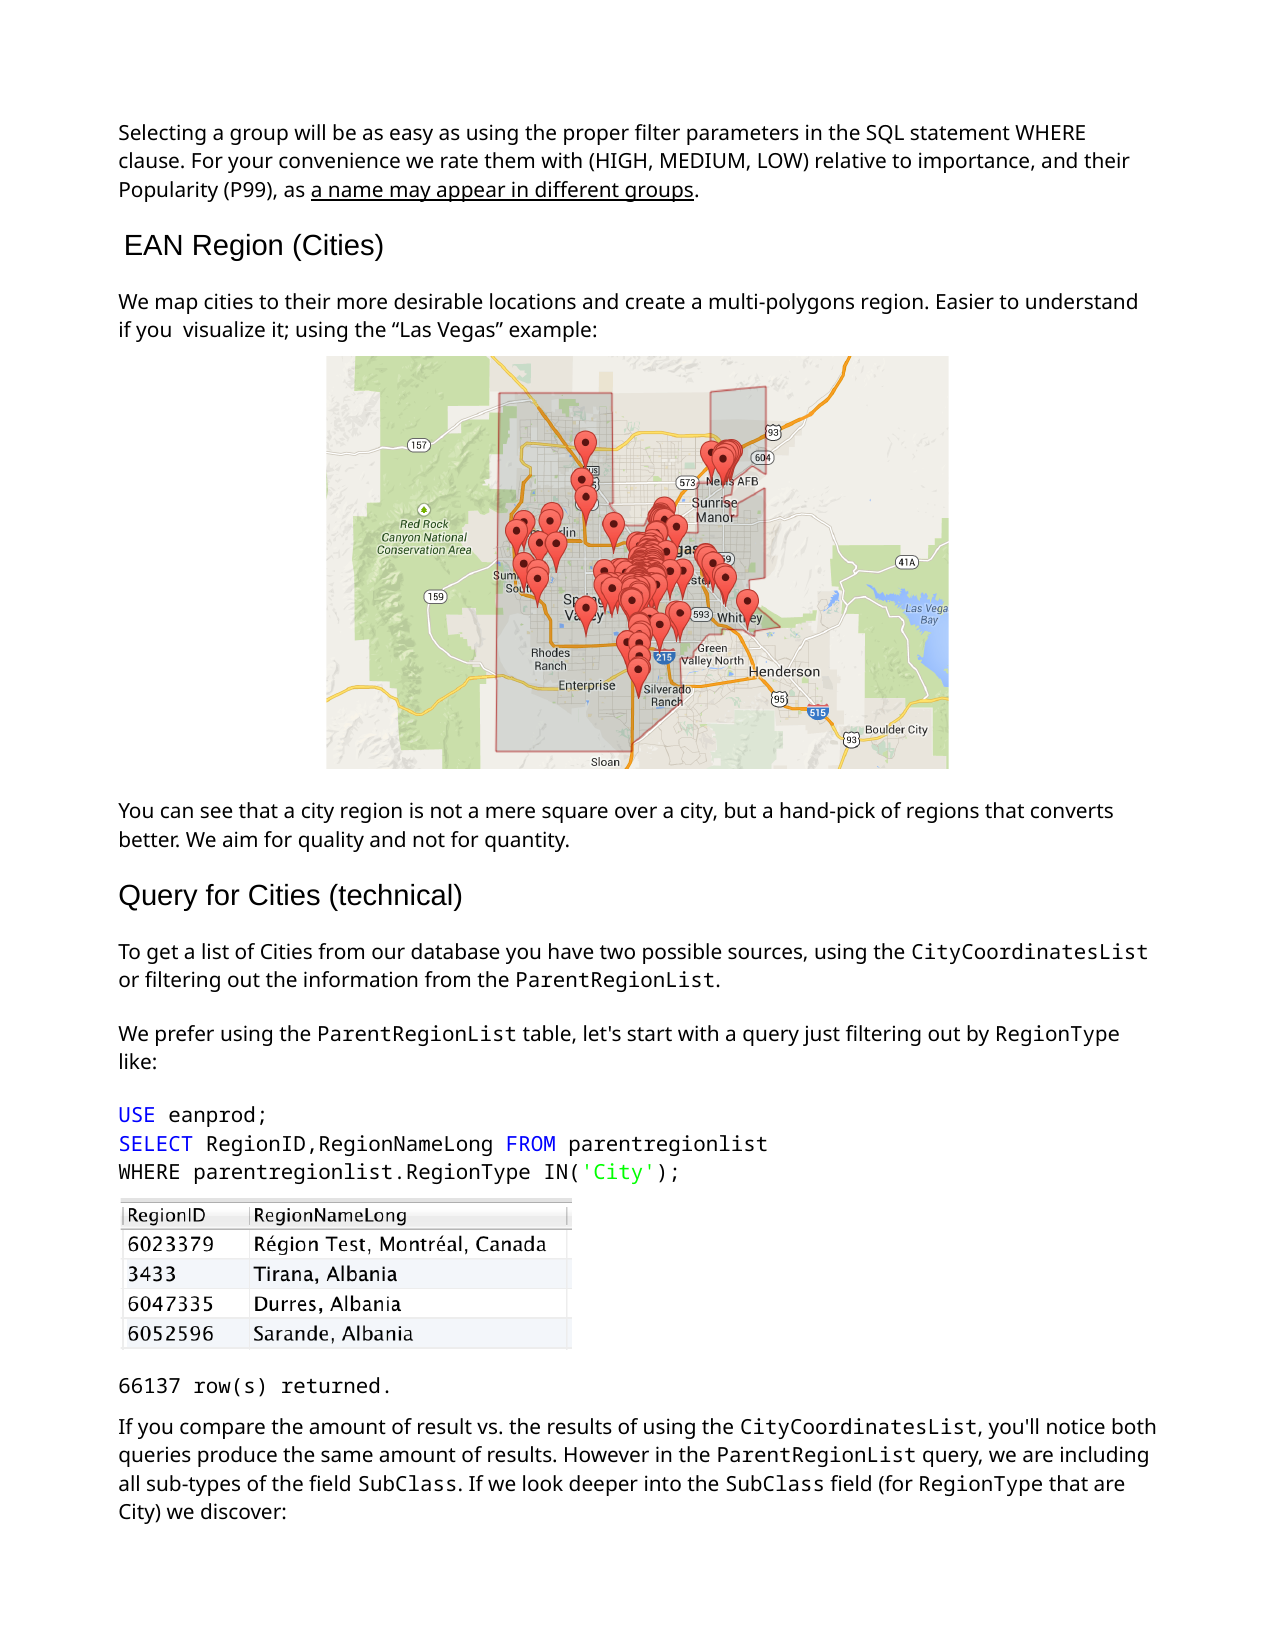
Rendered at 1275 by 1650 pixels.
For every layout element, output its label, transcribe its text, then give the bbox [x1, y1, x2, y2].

subtitle USE eanprod; SELECT RegionID,RegionNameLong FROM parentregionlist WHERE parentregionlist.RegionType IN('City'); [118, 1101, 1157, 1186]
picture [120, 1198, 572, 1350]
subtitle Query for Cities (technical) [118, 878, 1157, 912]
subtitle Selecting a group will be as easy as using the proper filter parameters in the SQL statement WHERE clause. For your convenience we rate them with (HIGH, MEDIUM, LOW) relative to importance, and their Popularity (P99), as a name may appear in different groups. [118, 118, 1157, 203]
subtitle We map cities to their more desirable locations and create a multi-polygons region. Easier to understand if you visualize it; using the “Las Vegas” example: [118, 287, 1157, 344]
subtitle 66137 row(s) returned. [118, 1371, 1157, 1399]
subtitle You can see that a city region is not a mere square over a city, but a hand-pick of regions that converts better. We aim for quality and not for quantity. [118, 796, 1157, 853]
picture [326, 356, 949, 769]
subtitle EAN Region (Cities) [118, 228, 1157, 262]
text If you compare the amount of result vs. the results of using the CityCoordinatesList, you'll notice both queries produce the same amount of results. However in the ParentRegionList query, we are including all sub-types of the field SubClass. If we look deeper into the SubClass field (for RegionType that are City) we discover: [118, 1412, 1157, 1526]
subtitle To get a list of Cities from our database you have two possible sources, using the CityCoordinatesList or filtering out the information from the ParentRegionList. [118, 937, 1157, 994]
subtitle We prefer using the ParentRegionList table, let's start with a query just filtering out by RegionType like: [118, 1019, 1157, 1076]
